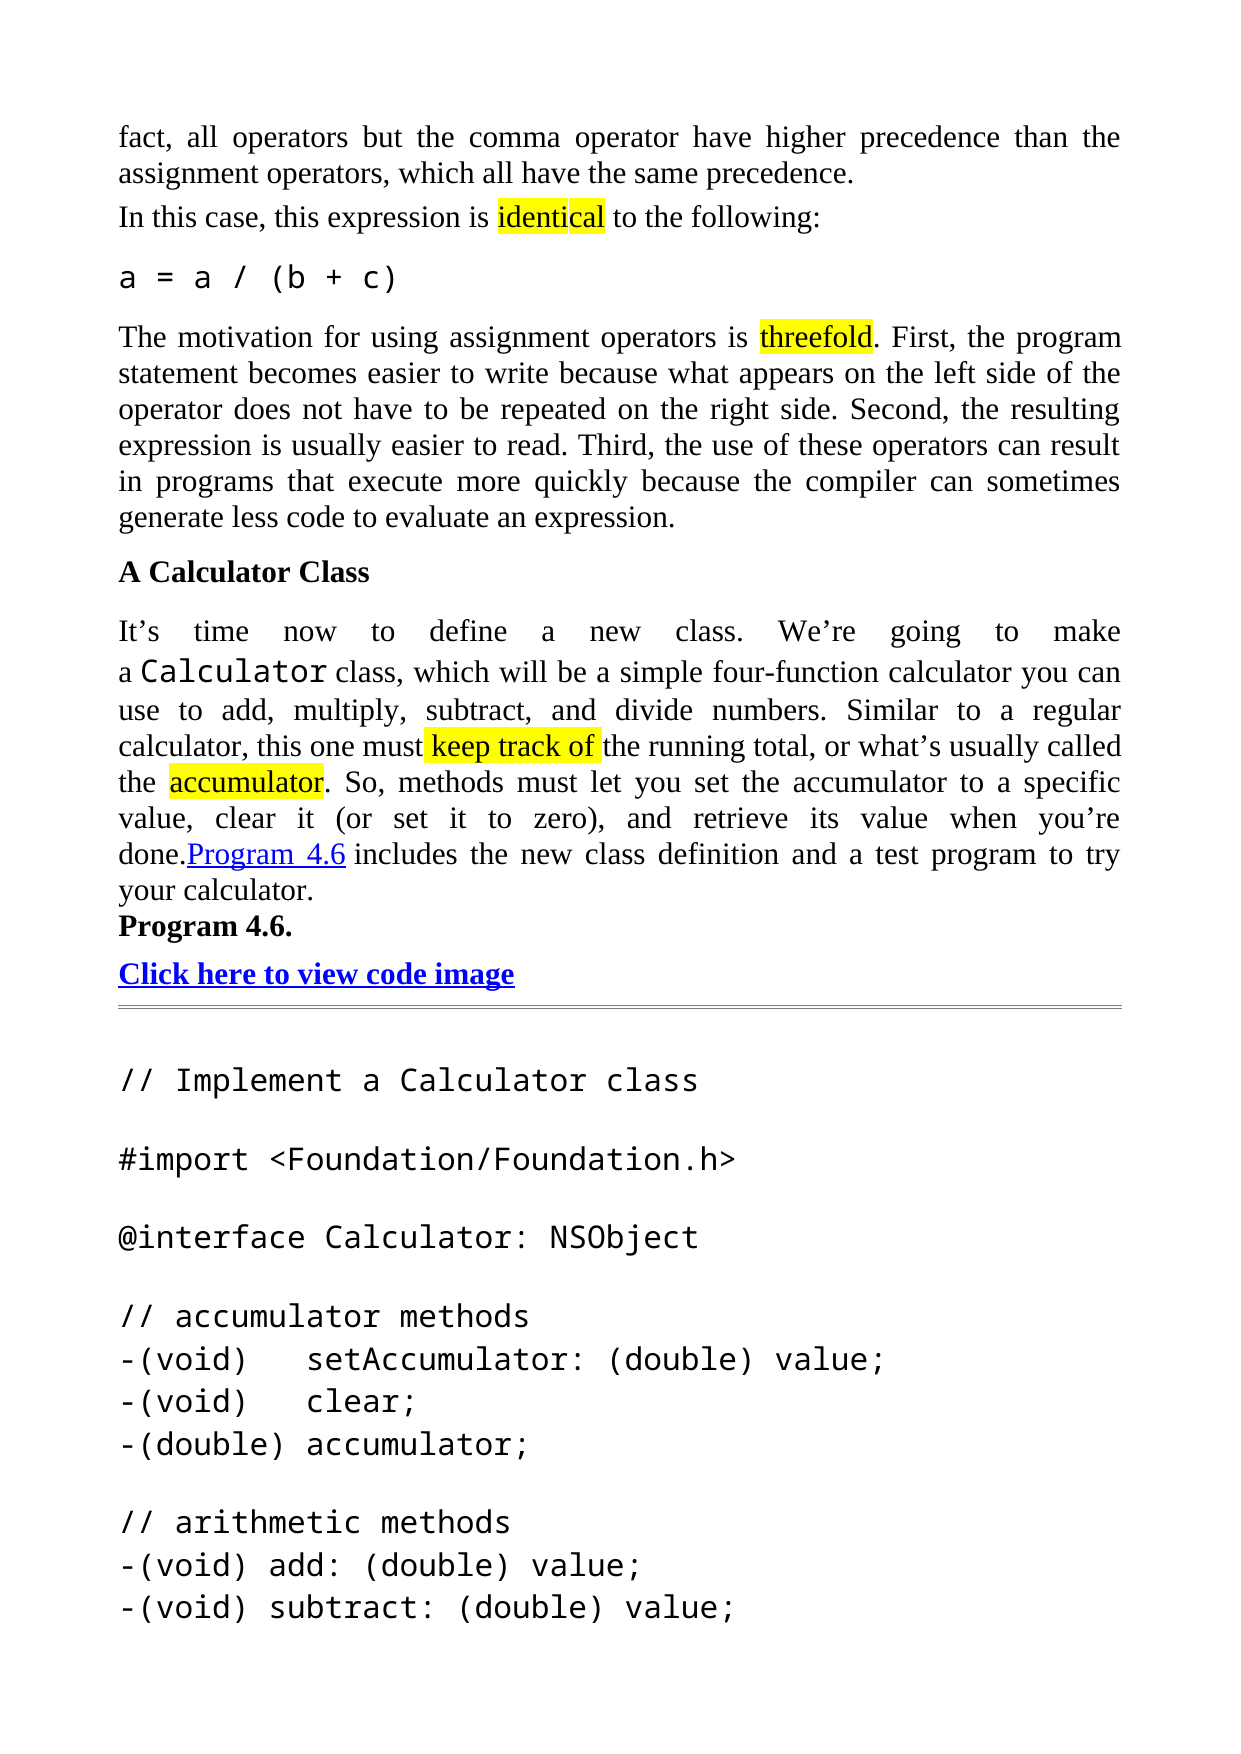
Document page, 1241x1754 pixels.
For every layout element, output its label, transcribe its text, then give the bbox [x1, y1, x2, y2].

text It’s time now to define a new class. We’re going to make a Calculator class, which will be a simple four-function calculator you can use to add, multiply, subtract, and divide numbers. Similar to a regular calculator, this one must keep track of the running total, or what’s usually called the accumulator. So, methods must let you set the accumulator to a specific value, clear it (or set it to zero), and retrieve its value when you’re done.Program 4.6 includes the new class definition and a test program to try your calculator. [118, 613, 1122, 907]
text The motivation for using assignment operators is threefold. First, the program statement becomes easier to write because what appears on the left side of the operator does not have to be repeated on the right side. Second, the resulting expression is usually easier to read. Third, the use of these operators can result in programs that execute more quickly because the compiler can sometimes generate less code to evaluate an expression. [118, 318, 1122, 534]
text fact, all operators but the comma operator have higher precedence than the assignment operators, which all have the same precedence. [118, 118, 1122, 190]
text Click here to view code image [118, 955, 1122, 991]
text A Calculator Class [118, 553, 1122, 589]
text Program 4.6. [118, 907, 1122, 943]
text a = a / (b + c) [118, 255, 1122, 298]
text In this case, this expression is identical to the following: [118, 198, 1122, 234]
text // Implement a Calculator class #import <Foundation/Foundation.h> @interface Calculator: NSObject // accumulator methods -(void) setAccumulator: (double) value; -(void) clear; -(double) accumulator; // arithmetic methods -(void) add: (double) value; -(void) subtract: (double) value; [118, 1058, 1122, 1628]
